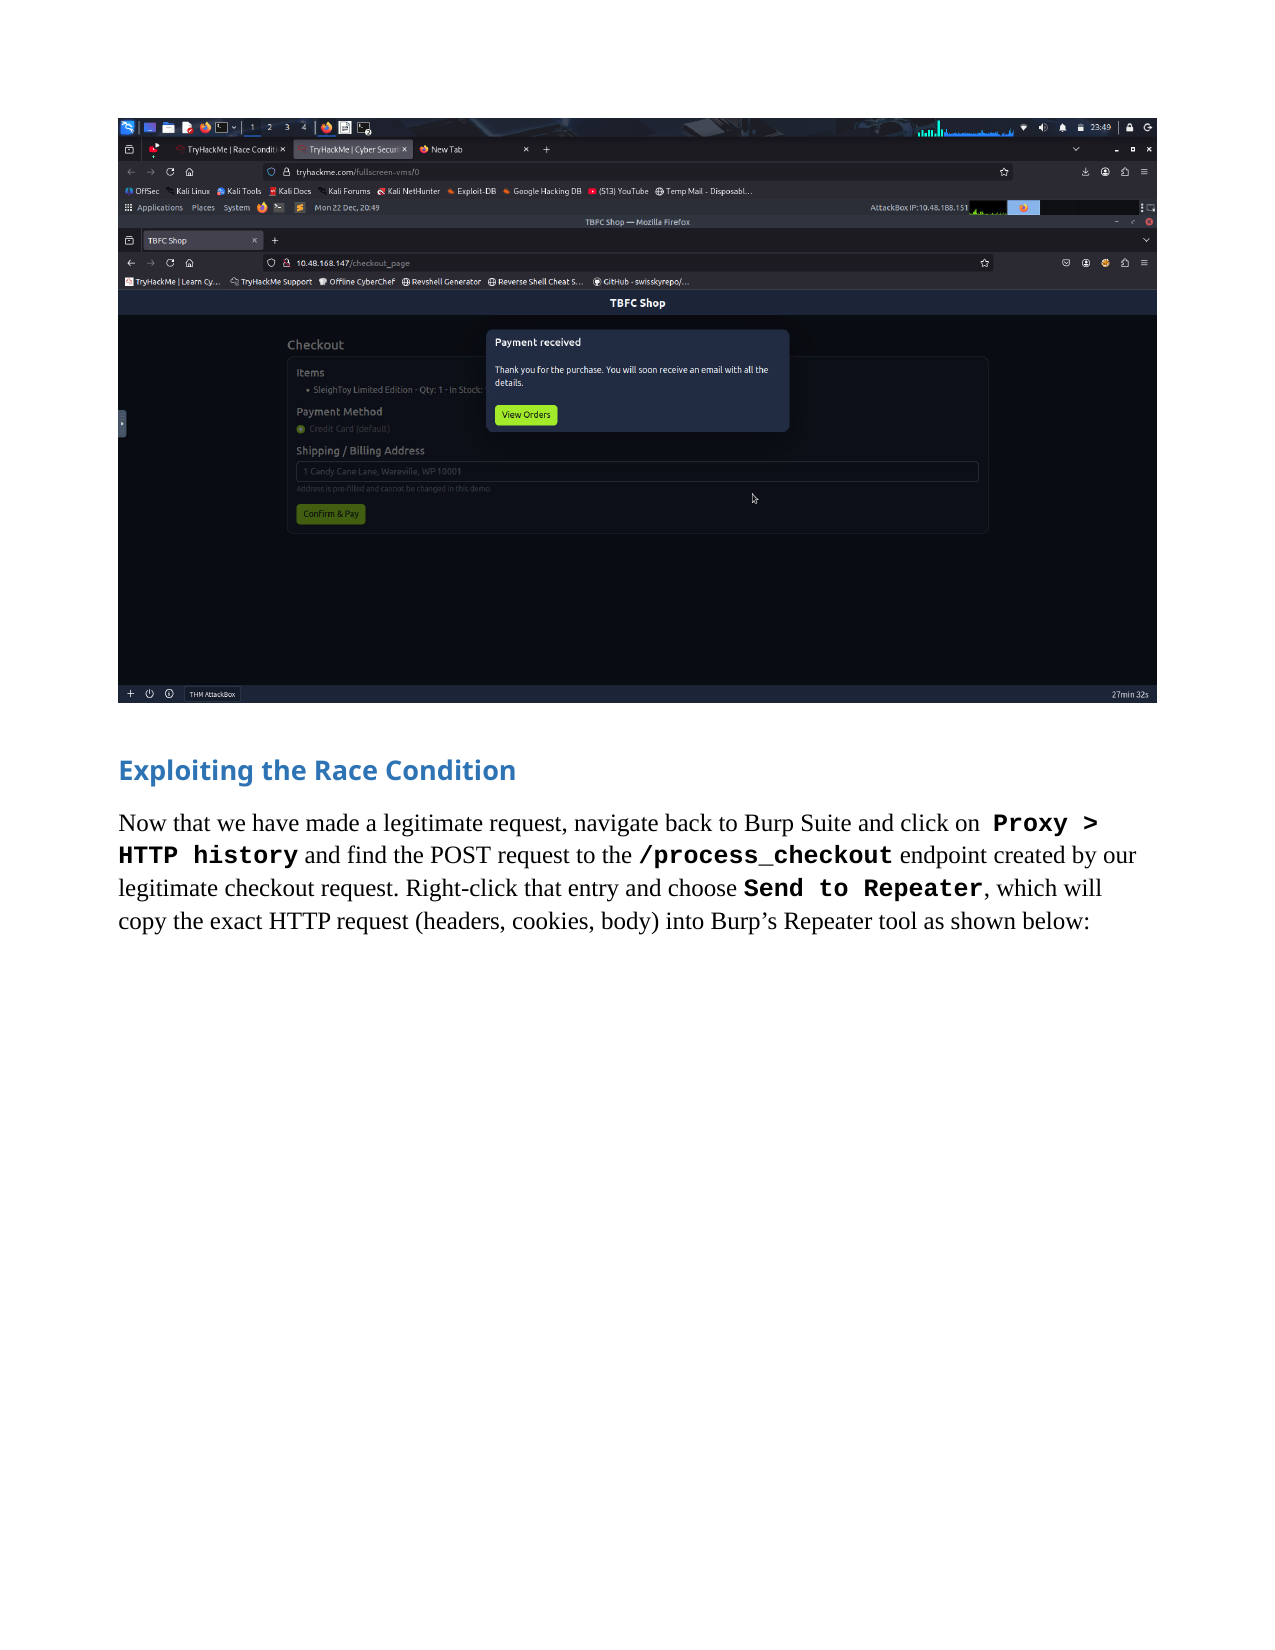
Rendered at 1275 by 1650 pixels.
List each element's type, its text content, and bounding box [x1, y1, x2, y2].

subtitle Exploiting the Race Condition [118, 752, 1157, 789]
text Now that we have made a legitimate request, navigate back to Burp Suite and click on Proxy > HTTP history and find the POST request to the /process_checkout endpoint created by our legitimate checkout request. Right-click that entry and choose Send to Repeater, which will copy the exact HTTP request (headers, cookies, body) into Burp’s Repeater tool as shown below: [118, 808, 1157, 935]
picture [118, 118, 1157, 703]
